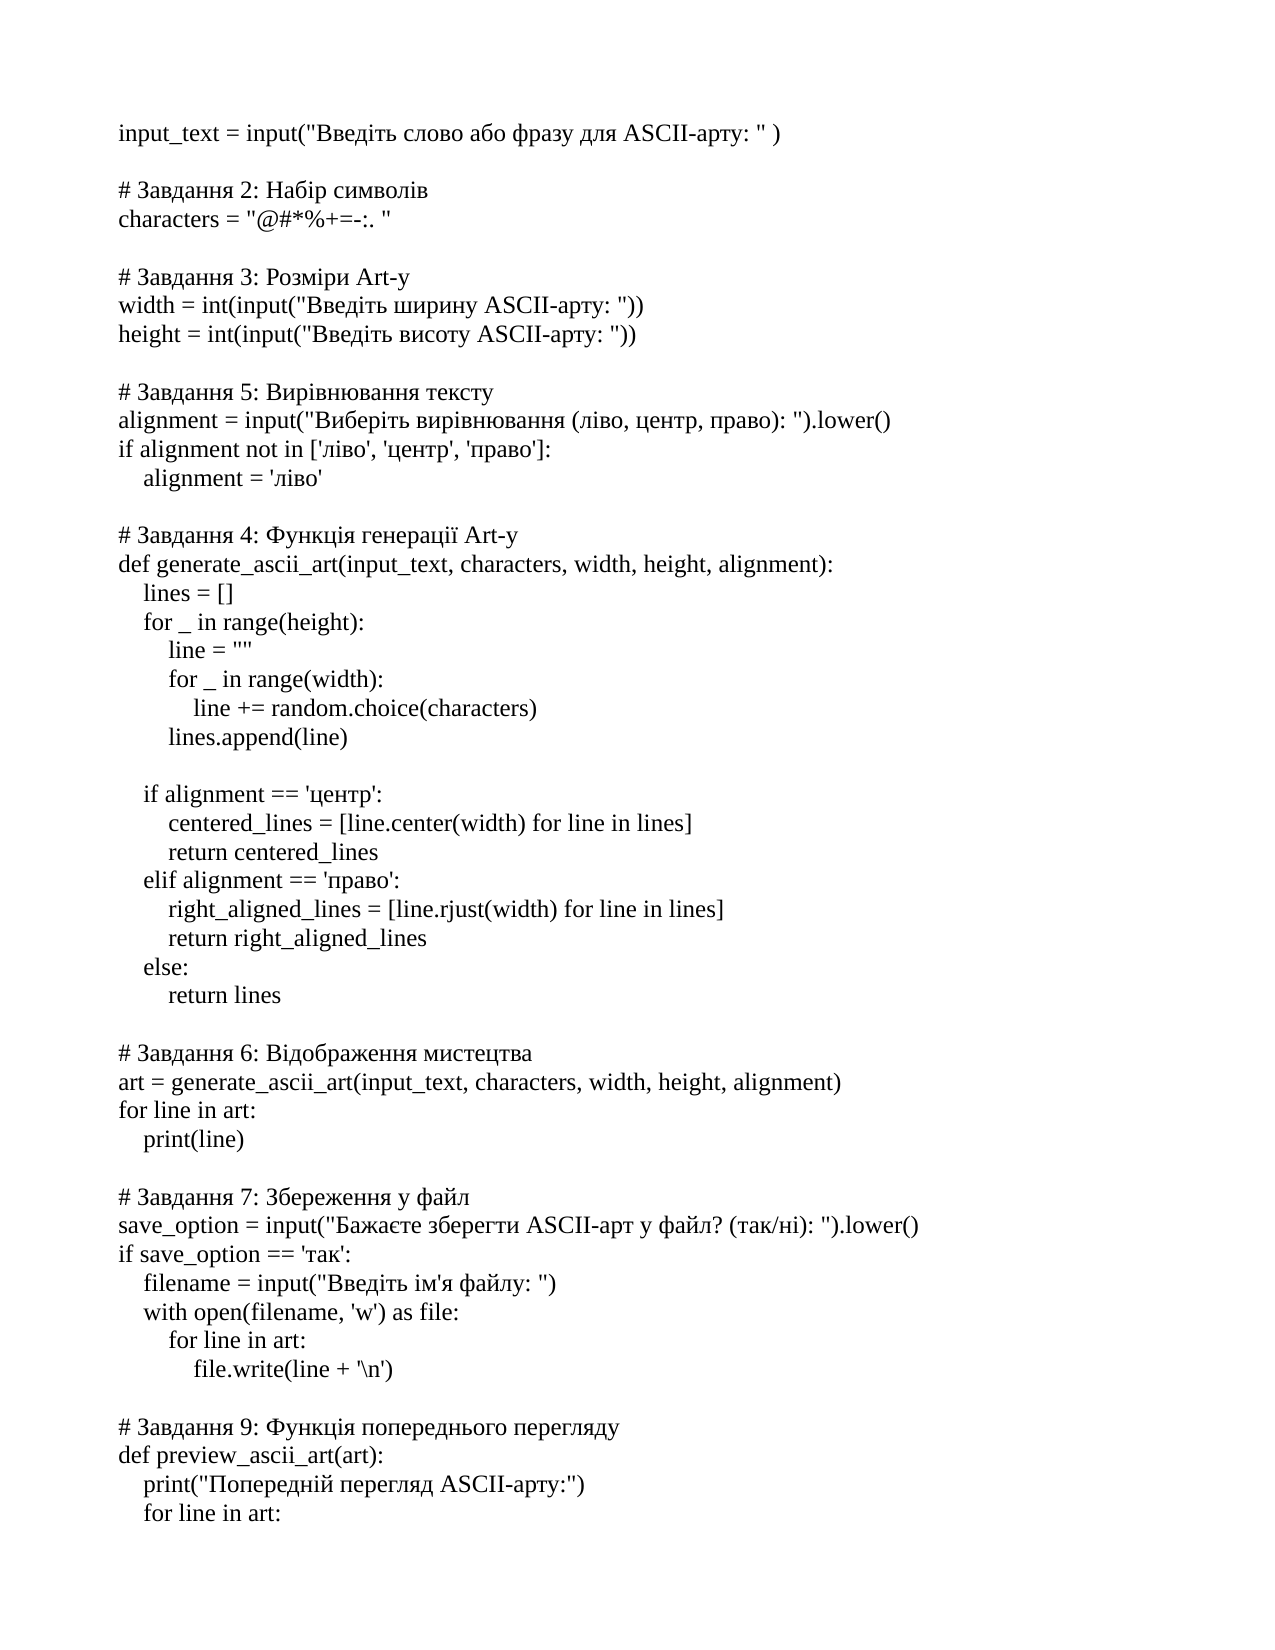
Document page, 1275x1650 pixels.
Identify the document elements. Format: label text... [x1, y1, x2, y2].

text # Завдання 7: Збереження у файл [118, 1182, 1157, 1211]
text return centered_lines [118, 837, 1157, 866]
text # Завдання 2: Набір символів [118, 176, 1157, 204]
text file.write(line + '\n') [118, 1354, 1157, 1383]
text height = int(input("Введіть висоту ASCII-арту: ")) [118, 319, 1157, 348]
text print(line) [118, 1124, 1157, 1153]
text for _ in range(width): [118, 664, 1157, 693]
text filename = input("Введіть ім'я файлу: ") [118, 1268, 1157, 1297]
text else: [118, 952, 1157, 981]
text characters = "@#*%+=-:. " [118, 204, 1157, 233]
text # Завдання 3: Розміри Art-у [118, 262, 1157, 291]
text if save_option == 'так': [118, 1239, 1157, 1268]
text for line in art: [118, 1096, 1157, 1124]
text right_aligned_lines = [line.rjust(width) for line in lines] [118, 894, 1157, 923]
text print("Попередній перегляд ASCII-арту:") [118, 1469, 1157, 1498]
text width = int(input("Введіть ширину ASCII-арту: ")) [118, 291, 1157, 319]
text for line in art: [118, 1326, 1157, 1354]
text # Завдання 9: Функція попереднього перегляду [118, 1412, 1157, 1441]
text alignment = input("Виберіть вирівнювання (ліво, центр, право): ").lower() [118, 406, 1157, 434]
text for _ in range(height): [118, 607, 1157, 636]
text lines = [] [118, 578, 1157, 607]
text def preview_ascii_art(art): [118, 1441, 1157, 1469]
text art = generate_ascii_art(input_text, characters, width, height, alignment) [118, 1067, 1157, 1096]
text with open(filename, 'w') as file: [118, 1297, 1157, 1326]
text for line in art: [118, 1498, 1157, 1527]
text lines.append(line) [118, 722, 1157, 751]
text centered_lines = [line.center(width) for line in lines] [118, 808, 1157, 837]
text alignment = 'ліво' [118, 463, 1157, 492]
text # Завдання 6: Відображення мистецтва [118, 1038, 1157, 1067]
text line = "" [118, 636, 1157, 664]
text return lines [118, 981, 1157, 1009]
text if alignment not in ['ліво', 'центр', 'право']: [118, 434, 1157, 463]
text input_text = input("Введіть слово або фразу для ASCII-арту: " ) [118, 118, 1157, 147]
text return right_aligned_lines [118, 923, 1157, 952]
text save_option = input("Бажаєте зберегти ASCII-арт у файл? (так/ні): ").lower() [118, 1211, 1157, 1239]
text # Завдання 5: Вирівнювання тексту [118, 377, 1157, 406]
text elif alignment == 'право': [118, 866, 1157, 894]
text # Завдання 4: Функція генерації Art-у [118, 521, 1157, 549]
text line += random.choice(characters) [118, 693, 1157, 722]
text if alignment == 'центр': [118, 779, 1157, 808]
text def generate_ascii_art(input_text, characters, width, height, alignment): [118, 549, 1157, 578]
